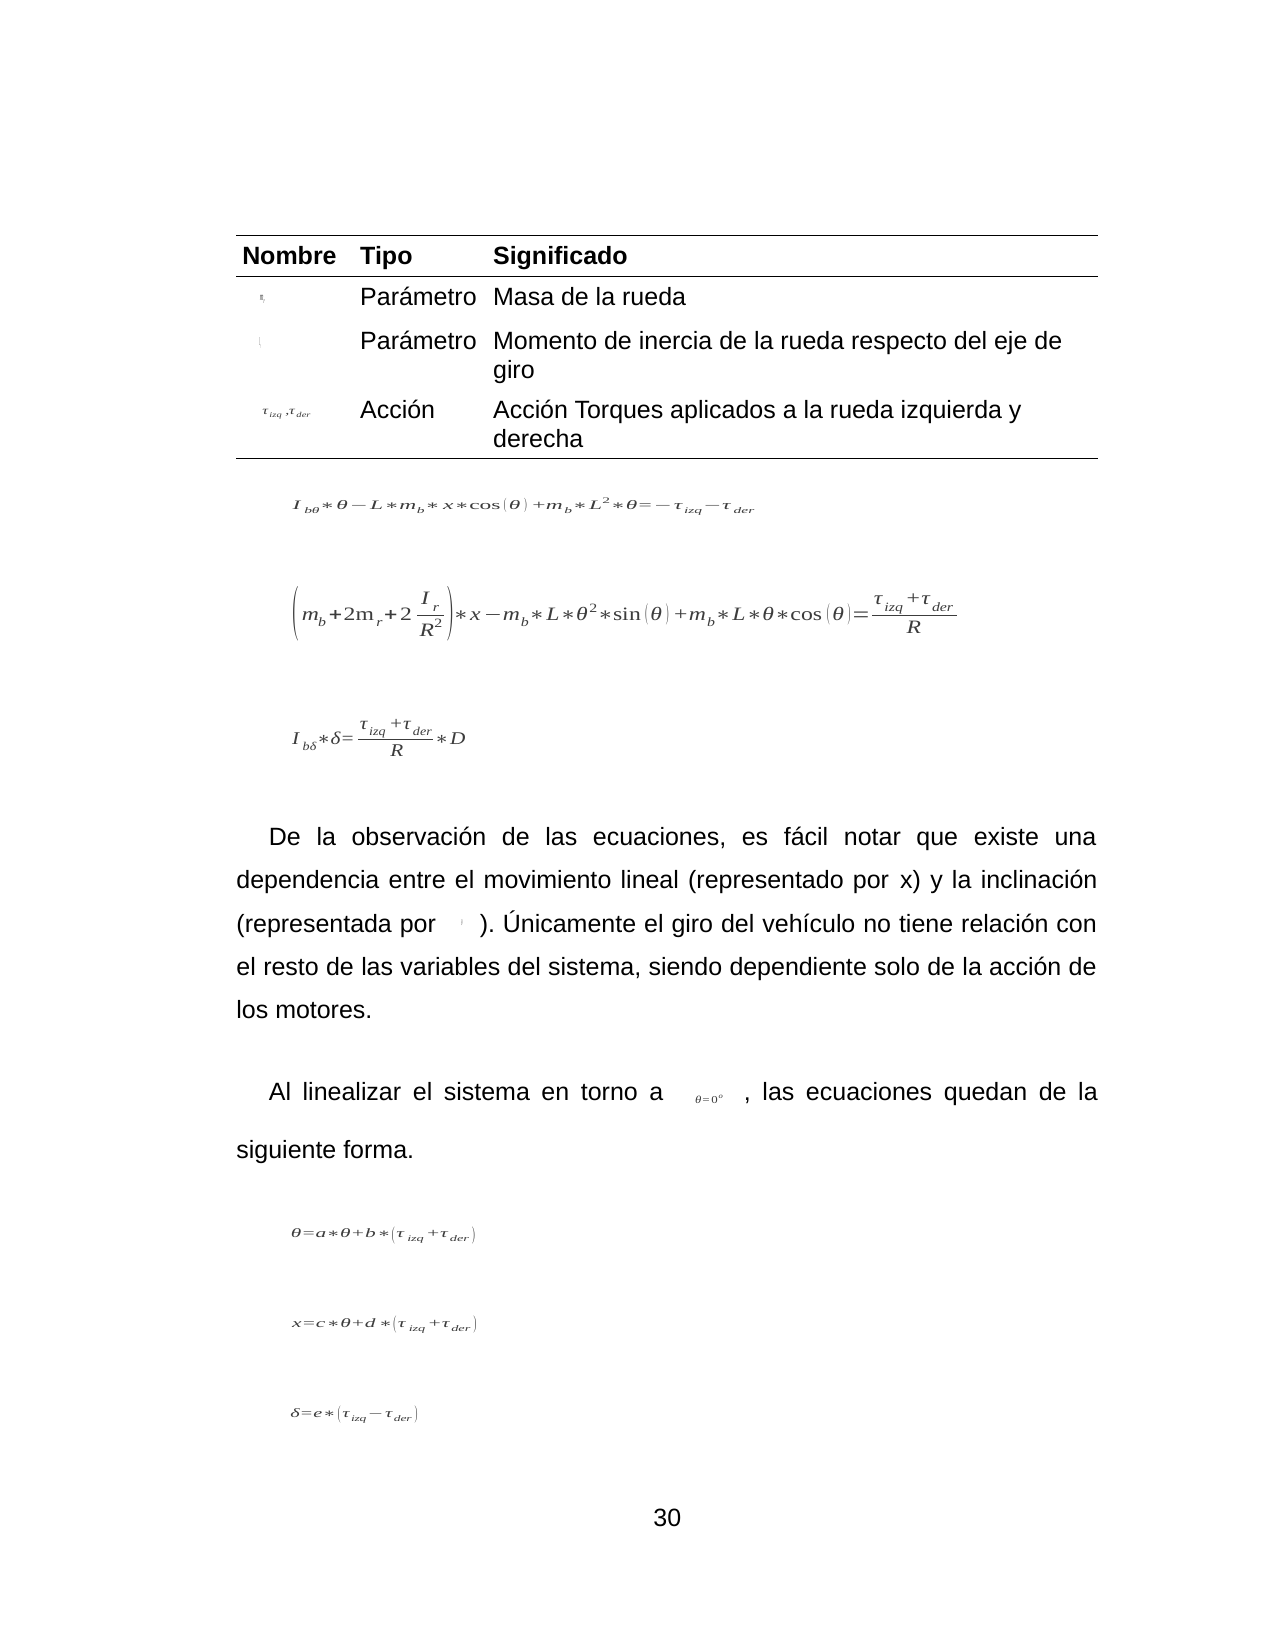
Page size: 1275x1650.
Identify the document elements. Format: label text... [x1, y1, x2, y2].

table_cell Parámetro [354, 320, 487, 389]
table_cell Acción [354, 389, 487, 458]
table_cell [236, 277, 354, 320]
table_cell Masa de la rueda [487, 277, 1098, 320]
table_header Tipo [354, 236, 487, 276]
table_cell [236, 389, 354, 458]
table_cell [236, 320, 354, 389]
table_cell Acción Torques aplicados a la rueda izquierda y derecha [487, 389, 1098, 458]
text Al linealizar el sistema en torno a , las ecuaciones quedan de la siguiente forma. [236, 1076, 1098, 1164]
text De la observación de las ecuaciones, es fácil notar que existe una dependencia entre el movimiento lineal (representado por x) y la inclinación (representada por ). Únicamente el giro del vehículo no tiene relación con el resto de las variables del sistema, siendo dependiente solo de la acción de los motores. [236, 822, 1098, 1024]
table_cell Momento de inercia de la rueda respecto del eje de giro [487, 320, 1098, 389]
table_header Nombre [236, 236, 354, 276]
table_cell Parámetro [354, 277, 487, 320]
table_header Significado [487, 236, 1098, 276]
